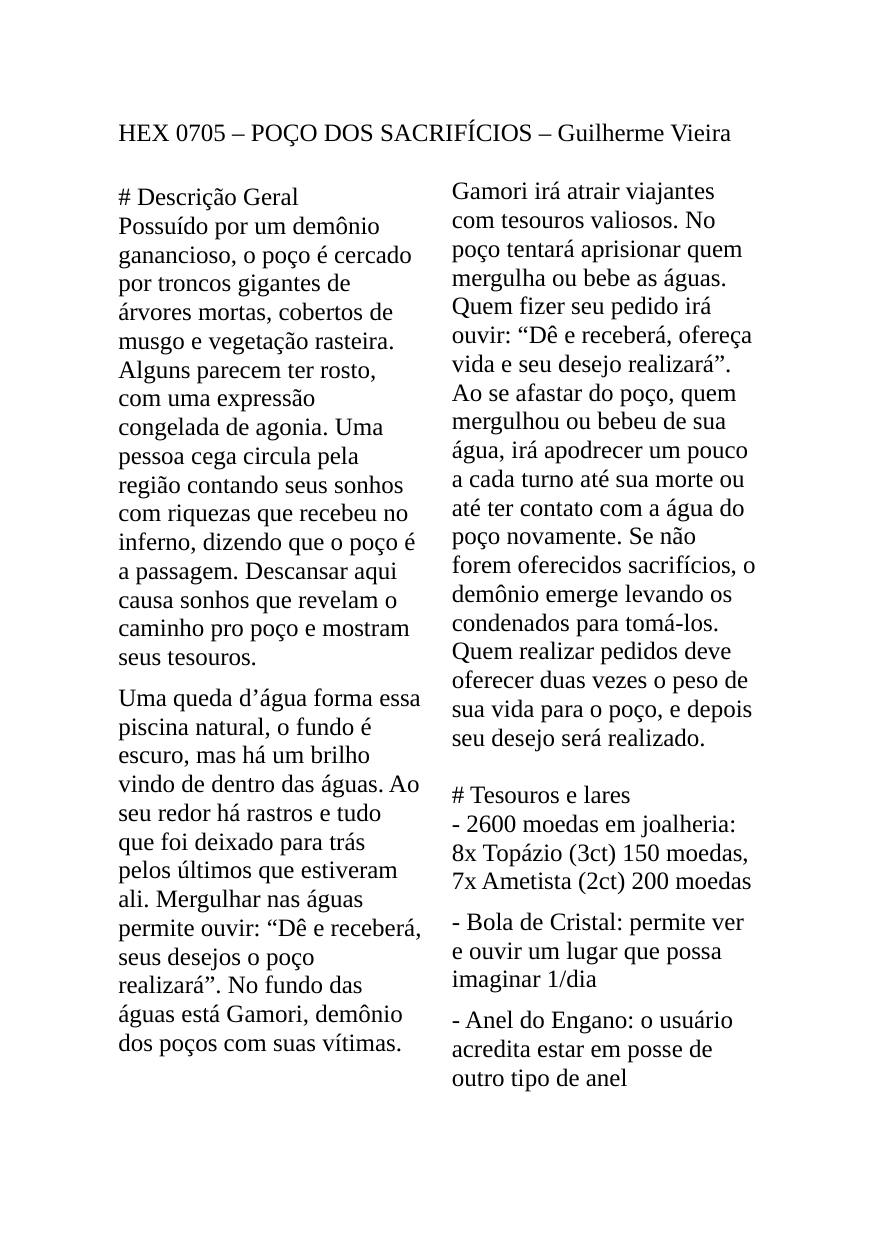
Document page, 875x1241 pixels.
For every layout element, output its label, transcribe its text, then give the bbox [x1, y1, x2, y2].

text Uma queda d’água forma essa piscina natural, o fundo é escuro, mas há um brilho vindo de dentro das águas. Ao seu redor há rastros e tudo que foi deixado para trás pelos últimos que estiveram ali. Mergulhar nas águas permite ouvir: “Dê e receberá, seus desejos o poço realizará”. No fundo das águas está Gamori, demônio dos poços com suas vítimas. [118, 683, 422, 1057]
text # Descrição Geral Possuído por um demônio ganancioso, o poço é cercado por troncos gigantes de árvores mortas, cobertos de musgo e vegetação rasteira. Alguns parecem ter rosto, com uma expressão congelada de agonia. Uma pessoa cega circula pela região contando seus sonhos com riquezas que recebeu no inferno, dizendo que o poço é a passagem. Descansar aqui causa sonhos que revelam o caminho pro poço e mostram seus tesouros. [118, 182, 422, 671]
text Gamori irá atrair viajantes com tesouros valiosos. No poço tentará aprisionar quem mergulha ou bebe as águas. Quem fizer seu pedido irá ouvir: “Dê e receberá, ofereça vida e seu desejo realizará”. Ao se afastar do poço, quem mergulhou ou bebeu de sua água, irá apodrecer um pouco a cada turno até sua morte ou até ter contato com a água do poço novamente. Se não forem oferecidos sacrifícios, o demônio emerge levando os condenados para tomá-los. Quem realizar pedidos deve oferecer duas vezes o peso de sua vida para o poço, e depois seu desejo será realizado. # Tesouros e lares - 2600 moedas em joalheria: 8x Topázio (3ct) 150 moedas, 7x Ametista (2ct) 200 moedas [452, 176, 756, 895]
text - Bola de Cristal: permite ver e ouvir um lugar que possa imaginar 1/dia [452, 907, 756, 993]
text - Anel do Engano: o usuário acredita estar em posse de outro tipo de anel [452, 1005, 756, 1091]
